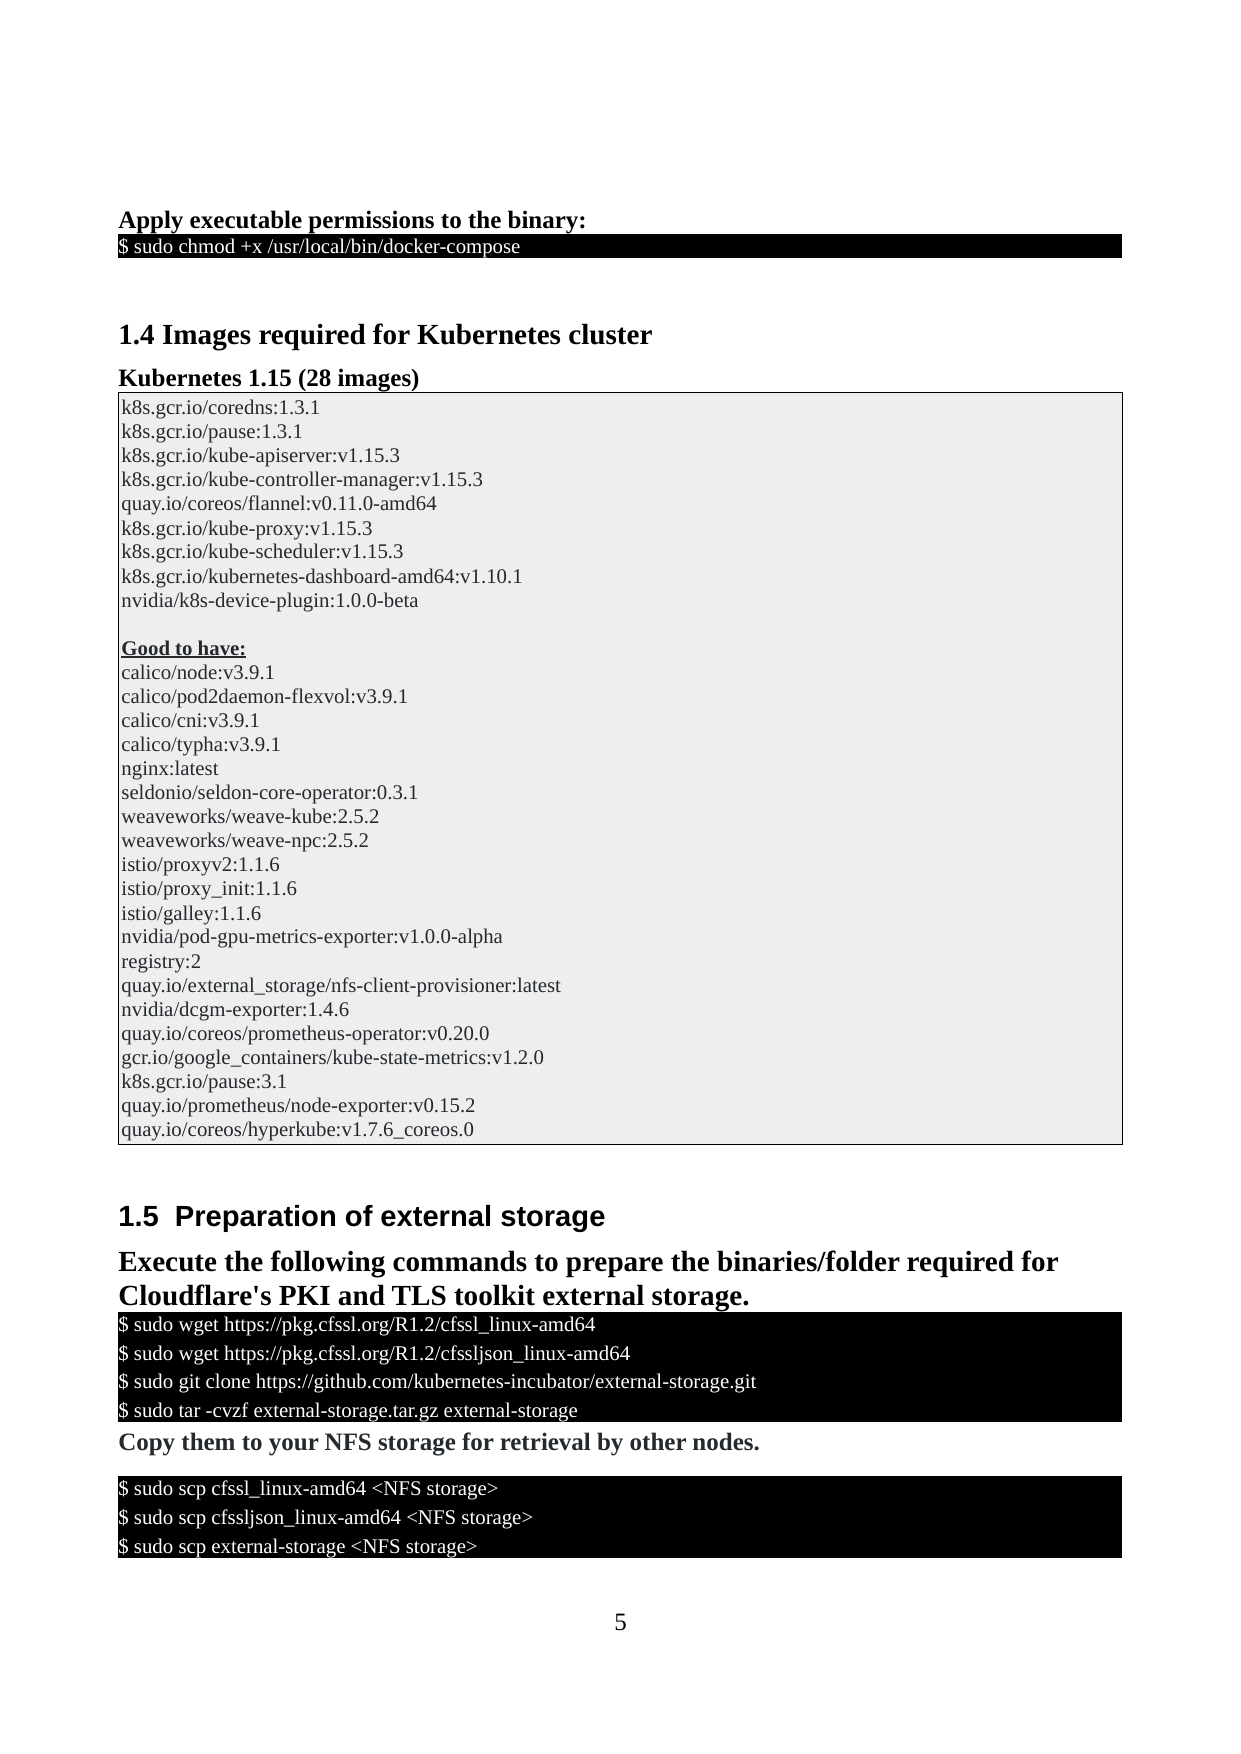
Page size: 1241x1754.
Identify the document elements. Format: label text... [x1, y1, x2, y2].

text k8s.gcr.io/pause:1.3.1 [119, 416, 1122, 440]
text nvidia/dcgm-exporter:1.4.6 [119, 993, 1122, 1018]
text quay.io/coreos/flannel:v0.11.0-amd64 [119, 488, 1122, 512]
subtitle 1.4 Images required for Kubernetes cluster [118, 317, 1122, 351]
text $ sudo wget https://pkg.cfssl.org/R1.2/cfssl_linux-amd64 [118, 1312, 1122, 1336]
text $ sudo scp cfssljson_linux-amd64 <NFS storage> [118, 1505, 1122, 1529]
text istio/galley:1.1.6 [119, 897, 1122, 921]
text k8s.gcr.io/kubernetes-dashboard-amd64:v1.10.1 [119, 560, 1122, 584]
text $ sudo scp external-storage <NFS storage> [118, 1534, 1122, 1558]
text quay.io/coreos/prometheus-operator:v0.20.0 [119, 1018, 1122, 1042]
text k8s.gcr.io/kube-scheduler:v1.15.3 [119, 536, 1122, 560]
text $ sudo tar -cvzf external-storage.tar.gz external-storage [118, 1398, 1122, 1422]
text nginx:latest [119, 753, 1122, 777]
text Good to have: [119, 633, 1122, 657]
text k8s.gcr.io/kube-apiserver:v1.15.3 [119, 440, 1122, 464]
text istio/proxyv2:1.1.6 [119, 849, 1122, 873]
text seldonio/seldon-core-operator:0.3.1 [119, 777, 1122, 801]
text calico/pod2daemon-flexvol:v3.9.1 [119, 681, 1122, 705]
text $ sudo chmod +x /usr/local/bin/docker-compose [118, 234, 1122, 258]
text quay.io/coreos/hyperkube:v1.7.6_coreos.0 [119, 1114, 1122, 1144]
text weaveworks/weave-npc:2.5.2 [119, 825, 1122, 849]
text $ sudo wget https://pkg.cfssl.org/R1.2/cfssljson_linux-amd64 [118, 1341, 1122, 1364]
text $ sudo scp cfssl_linux-amd64 <NFS storage> [118, 1476, 1122, 1500]
text calico/node:v3.9.1 [119, 657, 1122, 681]
text calico/cni:v3.9.1 [119, 705, 1122, 729]
text k8s.gcr.io/kube-proxy:v1.15.3 [119, 512, 1122, 536]
text weaveworks/weave-kube:2.5.2 [119, 801, 1122, 825]
text istio/proxy_init:1.1.6 [119, 873, 1122, 897]
text k8s.gcr.io/pause:3.1 [119, 1066, 1122, 1090]
text registry:2 [119, 945, 1122, 969]
text gcr.io/google_containers/kube-state-metrics:v1.2.0 [119, 1042, 1122, 1066]
text quay.io/prometheus/node-exporter:v0.15.2 [119, 1090, 1122, 1114]
text k8s.gcr.io/coredns:1.3.1 [119, 393, 1122, 416]
text nvidia/pod-gpu-metrics-exporter:v1.0.0-alpha [119, 921, 1122, 945]
text Copy them to your NFS storage for retrieval by other nodes. [118, 1427, 1122, 1456]
text nvidia/k8s-device-plugin:1.0.0-beta [119, 584, 1122, 608]
text k8s.gcr.io/kube-controller-manager:v1.15.3 [119, 464, 1122, 488]
subtitle 1.5 Preparation of external storage [118, 1198, 1122, 1232]
text Execute the following commands to prepare the binaries/folder required for Cloudflare's PKI and TLS toolkit external storage. [118, 1244, 1122, 1312]
text calico/typha:v3.9.1 [119, 729, 1122, 753]
text Kubernetes 1.15 (28 images) [118, 363, 1122, 392]
text Apply executable permissions to the binary: [118, 205, 1122, 234]
text quay.io/external_storage/nfs-client-provisioner:latest [119, 969, 1122, 993]
text $ sudo git clone https://github.com/kubernetes-incubator/external-storage.git [118, 1369, 1122, 1393]
